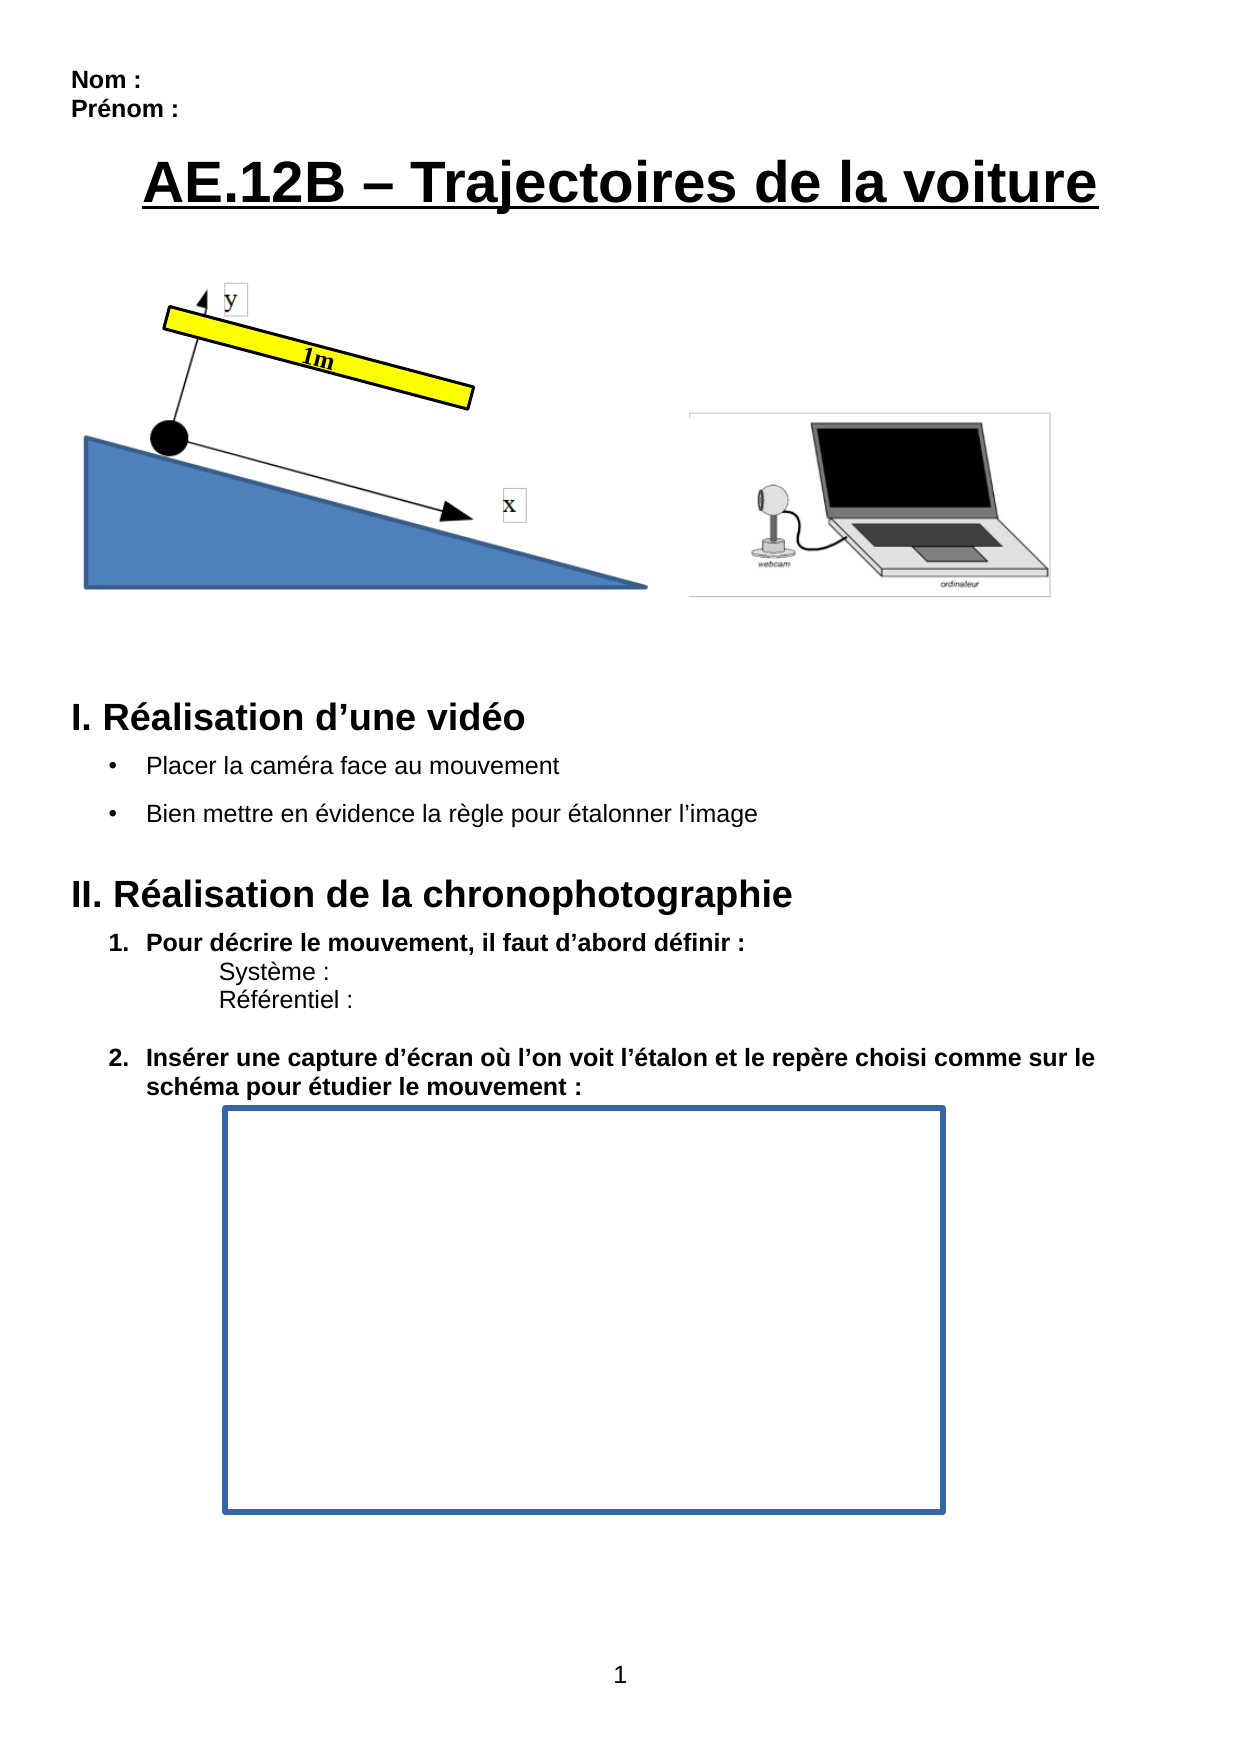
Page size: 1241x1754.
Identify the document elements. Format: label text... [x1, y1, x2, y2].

subtitle I. Réalisation d’une vidéo [71, 695, 1169, 739]
text Référentiel : [71, 985, 1169, 1014]
text Système : [71, 957, 1169, 985]
title AE.12B – Trajectoires de la voiture [71, 147, 1169, 214]
list Insérer une capture d’écran où l’on voit l’étalon et le repère choisi comme sur le schéma pour étudier le mouvement : [108, 1043, 1169, 1100]
list Placer la caméra face au mouvement [108, 751, 1169, 780]
text Nom : [71, 65, 1169, 94]
picture [62, 274, 1067, 619]
list Bien mettre en évidence la règle pour étalonner l’image [108, 799, 1169, 828]
list Pour décrire le mouvement, il faut d’abord définir : [108, 928, 1169, 957]
subtitle II. Réalisation de la chronophotographie [71, 872, 1169, 915]
text Prénom : [71, 94, 1169, 122]
